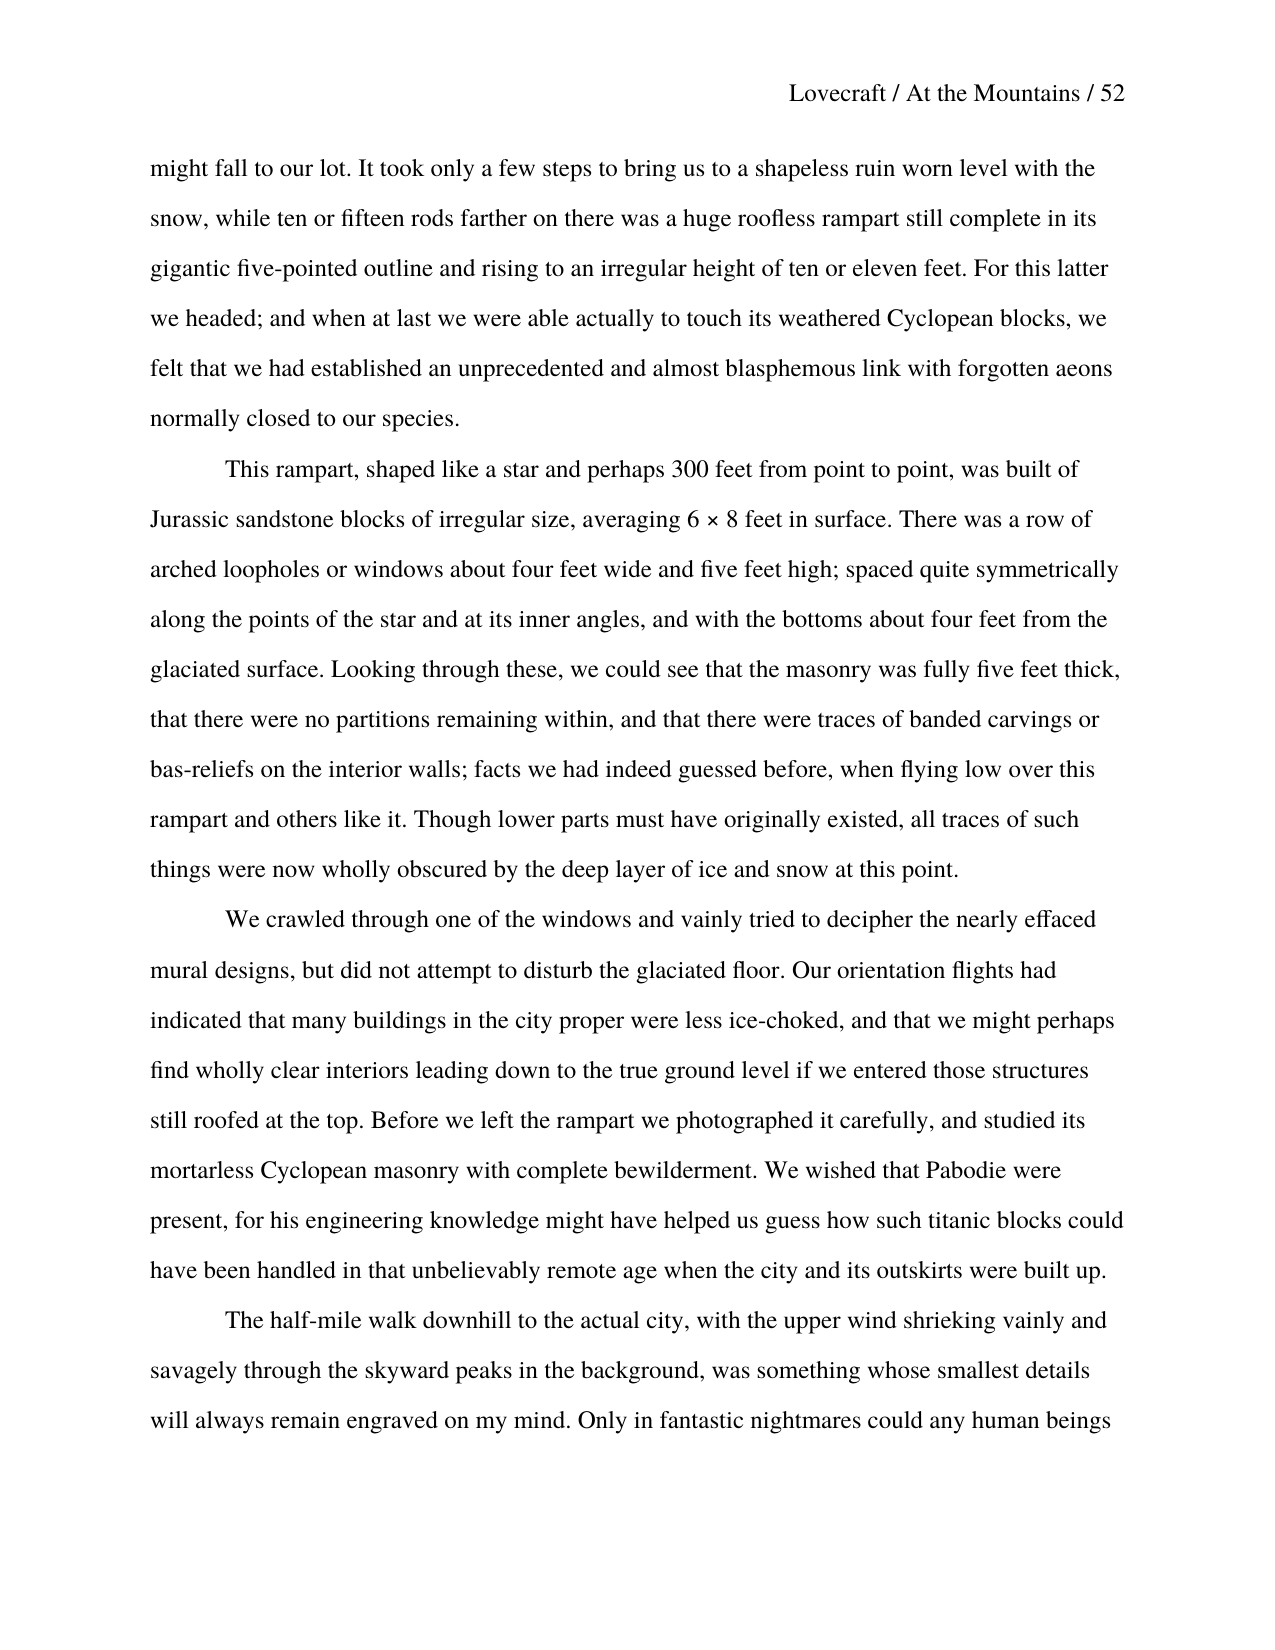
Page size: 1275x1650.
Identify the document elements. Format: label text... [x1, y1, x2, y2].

text We crawled through one of the windows and vainly tried to decipher the nearly effaced mural designs, but did not attempt to disturb the glaciated floor. Our orientation flights had indicated that many buildings in the city proper were less ice-choked, and that we might perhaps find wholly clear interiors leading down to the true ground level if we entered those structures still roofed at the top. Before we left the rampart we photographed it carefully, and studied its mortarless Cyclopean masonry with complete bewilderment. We wished that Pabodie were present, for his engineering knowledge might have helped us guess how such titanic blocks could have been handled in that unbelievably remote age when the city and its outskirts were built up. [150, 902, 1125, 1286]
text This rampart, shaped like a star and perhaps 300 feet from point to point, was built of Jurassic sandstone blocks of irregular size, averaging 6 × 8 feet in surface. There was a row of arched loopholes or windows about four feet wide and five feet high; spaced quite symmetrically along the points of the star and at its inner angles, and with the bottoms about four feet from the glaciated surface. Looking through these, we could see that the masonry was fully five feet thick, that there were no partitions remaining within, and that there were traces of banded carvings or bas-reliefs on the interior walls; facts we had indeed guessed before, when flying low over this rampart and others like it. Though lower parts must have originally existed, all traces of such things were now wholly obscured by the deep layer of ice and snow at this point. [150, 451, 1125, 885]
text The half-mile walk downhill to the actual city, with the upper wind shrieking vainly and savagely through the skyward peaks in the background, was something whose smallest details will always remain engraved on my mind. Only in fantastic nightmares could any human beings [150, 1302, 1125, 1436]
text might fall to our lot. It took only a few steps to bring us to a shapeless ruin worn level with the snow, while ten or fifteen rods farther on there was a huge roofless rampart still complete in its gigantic five-pointed outline and rising to an irregular height of ten or eleven feet. For this latter we headed; and when at last we were able actually to touch its weathered Cyclopean blocks, we felt that we had established an unprecedented and almost blasphemous link with forgotten aeons normally closed to our species. [150, 150, 1125, 434]
